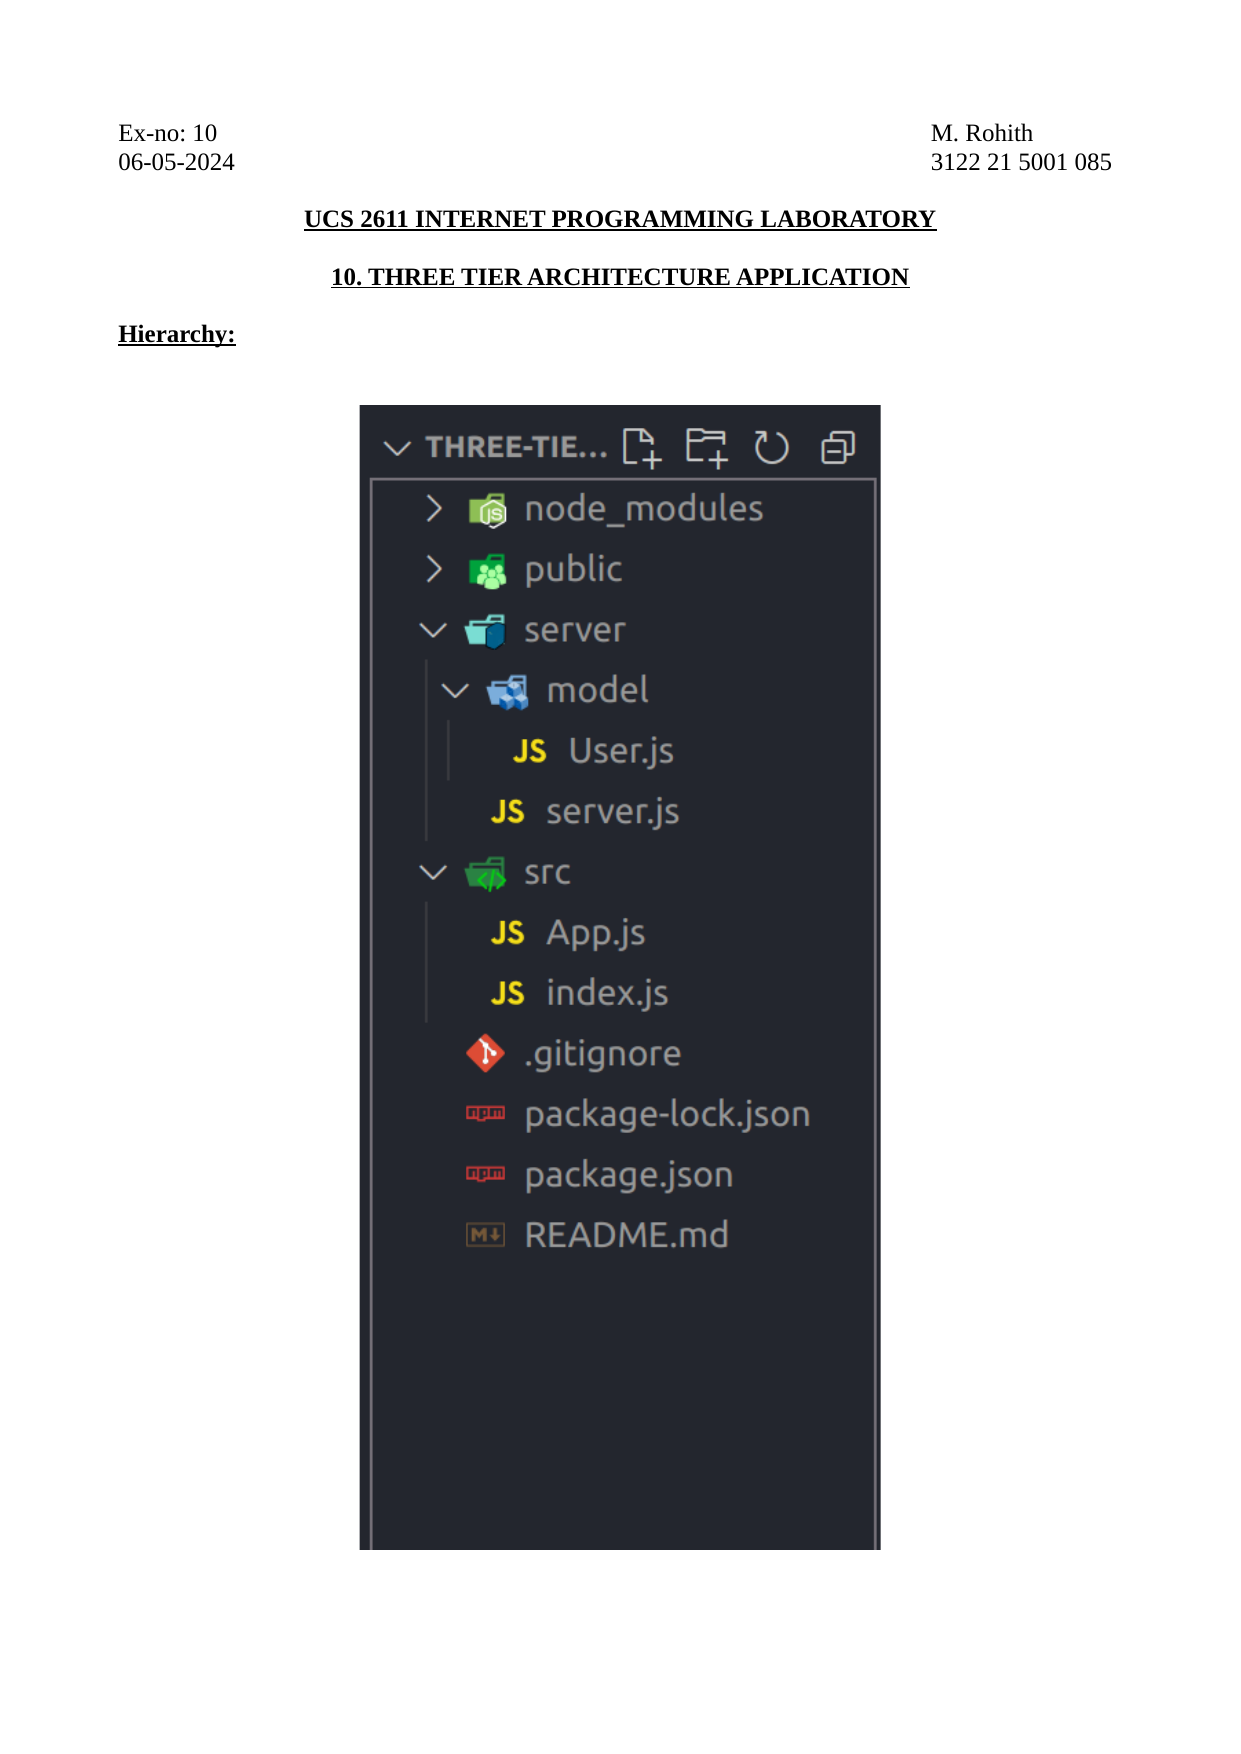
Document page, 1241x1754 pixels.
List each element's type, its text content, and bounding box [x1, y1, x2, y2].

text 06-05-2024 3122 21 5001 085 [118, 147, 1122, 176]
text 10. THREE TIER ARCHITECTURE APPLICATION [118, 262, 1122, 291]
text Hierarchy: [118, 319, 1122, 348]
text UCS 2611 INTERNET PROGRAMMING LABORATORY [118, 204, 1122, 233]
picture [359, 405, 881, 1550]
text Ex-no: 10 M. Rohith [118, 118, 1122, 147]
